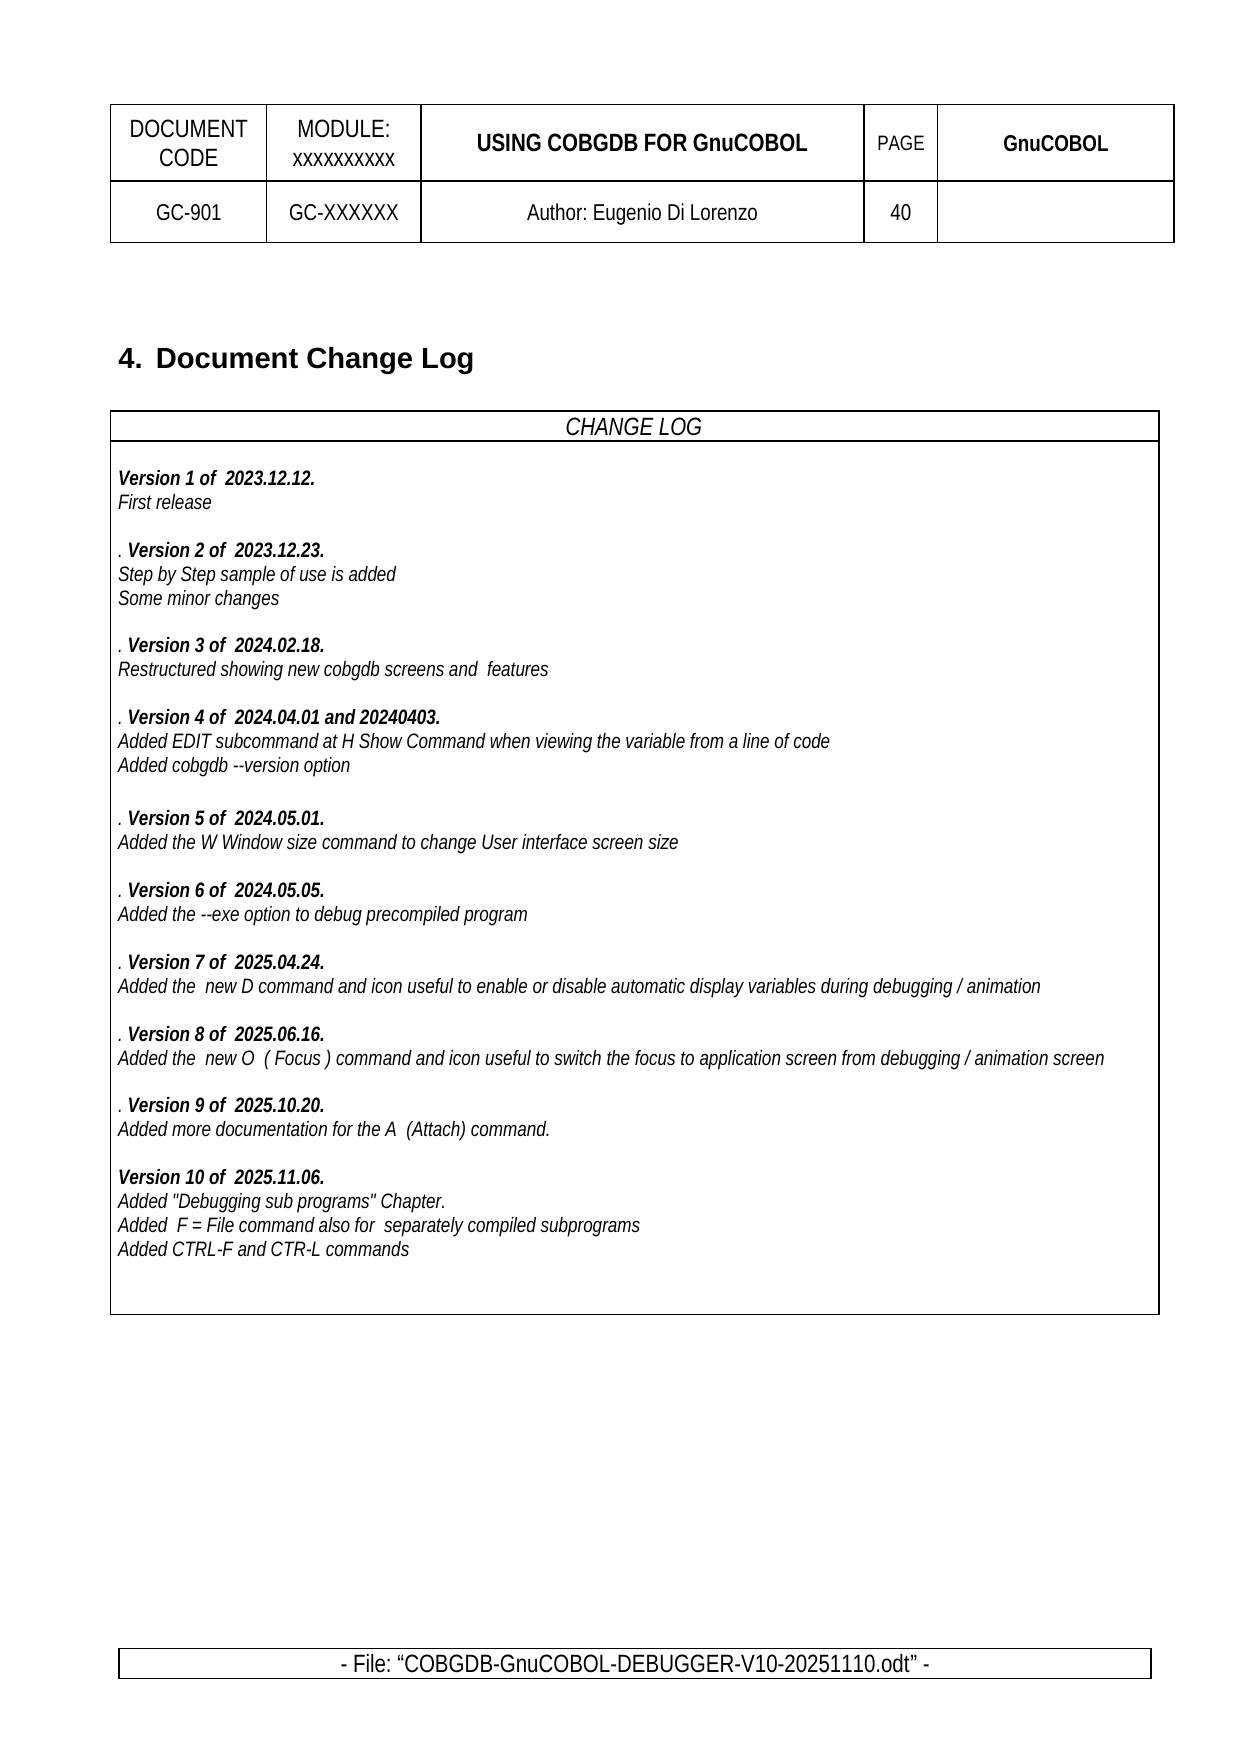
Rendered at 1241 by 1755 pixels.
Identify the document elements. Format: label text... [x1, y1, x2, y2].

table_header CHANGE LOG [111, 412, 1158, 440]
table_cell Version 1 of 2023.12.12. First release . Version 2 of 2023.12.23. Step by Step sample of use is added Some minor changes . Version 3 of 2024.02.18. Restructured showing new cobgdb screens and features . Version 4 of 2024.04.01 and 20240403. Added EDIT subcommand at H Show Command when viewing the variable from a line of code Added cobgdb --version option . Version 5 of 2024.05.01. Added the W Window size command to change User interface screen size . Version 6 of 2024.05.05. Added the --exe option to debug precompiled program . Version 7 of 2025.04.24. Added the new D command and icon useful to enable or disable automatic display variables during debugging / animation . Version 8 of 2025.06.16. Added the new O ( Focus ) command and icon useful to switch the focus to application screen from debugging / animation screen . Version 9 of 2025.10.20. Added more documentation for the A (Attach) command. Version 10 of 2025.11.06. Added "Debugging sub programs" Chapter. Added F = File command also for separately compiled subprograms Added CTRL-F and CTR-L commands [111, 442, 1158, 1314]
subtitle Document Change Log [118, 342, 1152, 375]
